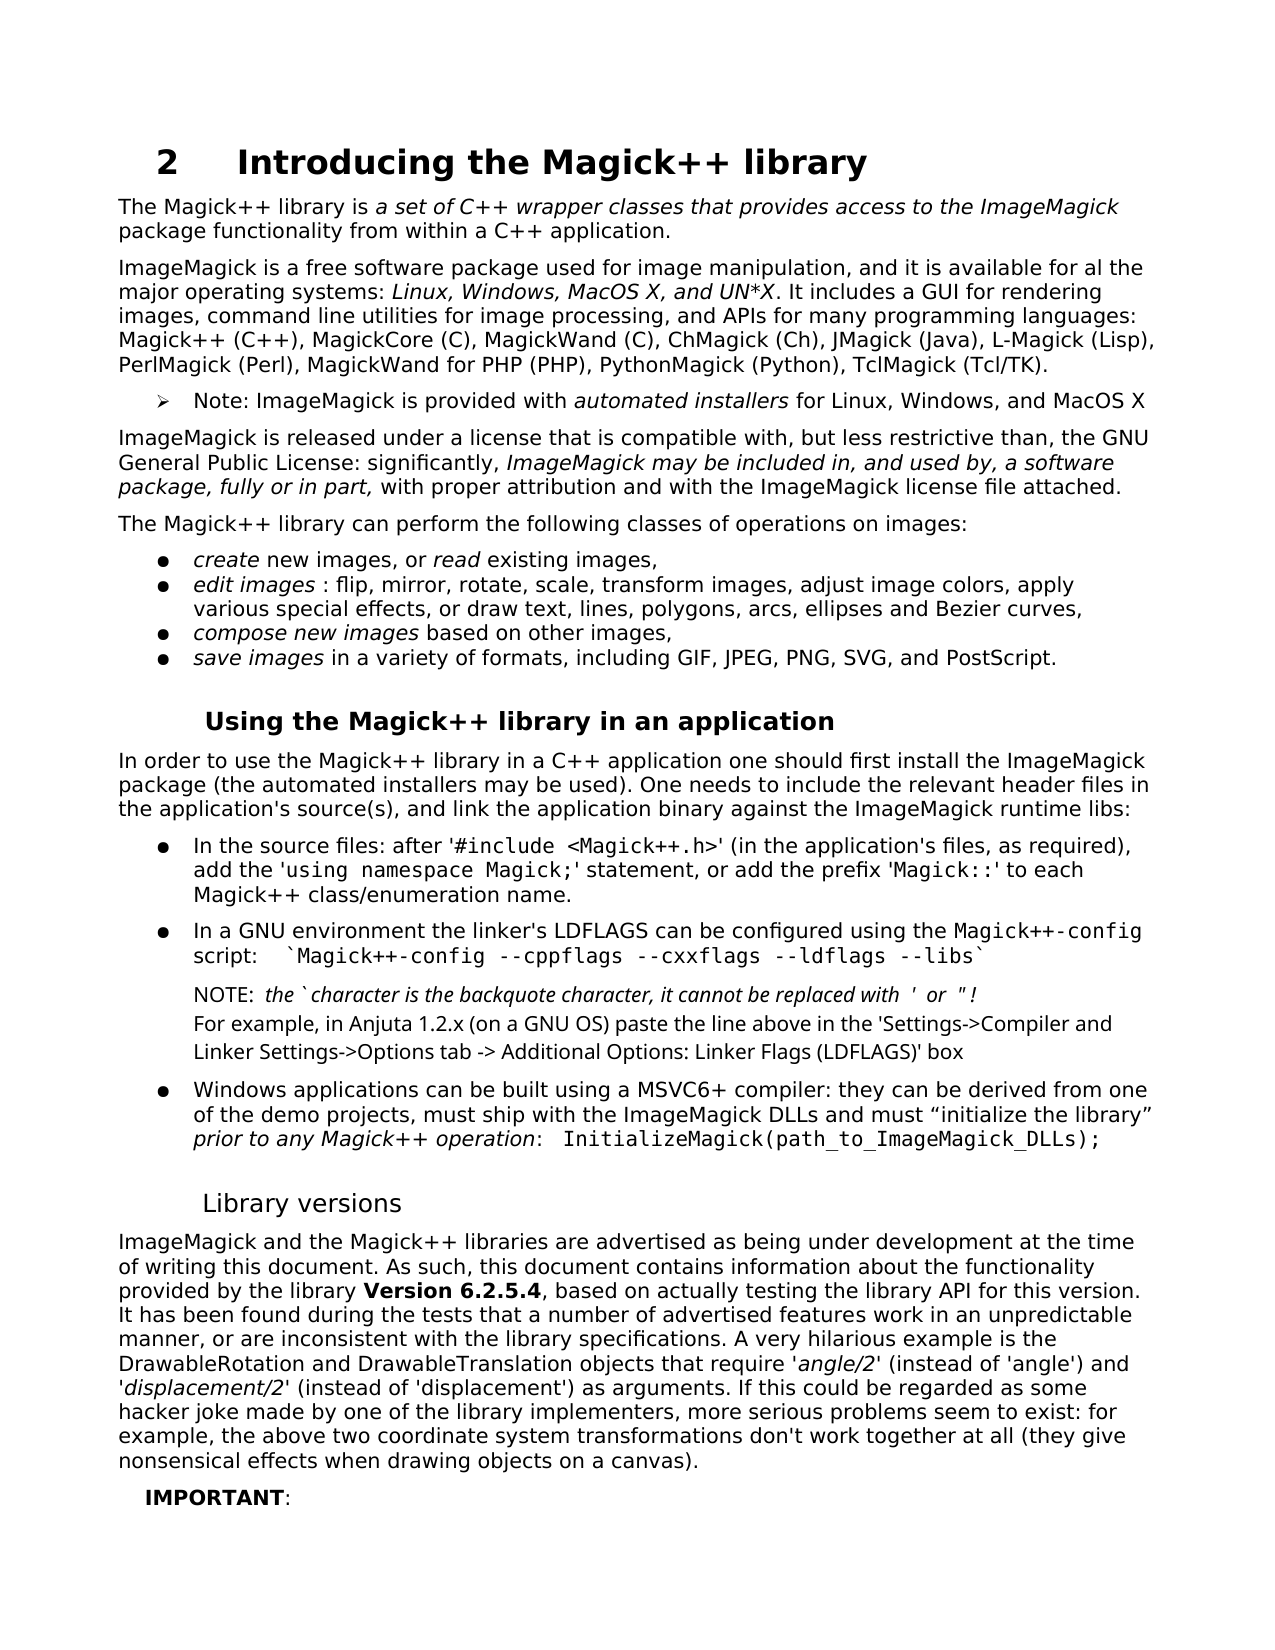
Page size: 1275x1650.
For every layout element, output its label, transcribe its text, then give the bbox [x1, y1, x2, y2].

text IMPORTANT: [118, 1486, 1157, 1510]
text In order to use the Magick++ library in a C++ application one should first install the ImageMagick package (the automated installers may be used). One needs to include the relevant header files in the application's source(s), and link the application binary against the ImageMagick runtime libs: [118, 749, 1157, 822]
subtitle Library versions [118, 1189, 1157, 1218]
subtitle Using the Magick++ library in an application [118, 707, 1157, 736]
list Windows applications can be built using a MSVC6+ compiler: they can be derived from one of the demo projects, must ship with the ImageMagick DLLs and must “initialize the library” prior to any Magick++ operation: InitializeMagick(path_to_ImageMagick_DLLs); [156, 1078, 1157, 1151]
list In a GNU environment the linker's LDFLAGS can be configured using the Magick++-config script: `Magick++-config --cppflags --cxxflags --ldflags --libs` [156, 919, 1157, 968]
text ImageMagick and the Magick++ libraries are advertised as being under development at the time of writing this document. As such, this document contains information about the functionality provided by the library Version 6.2.5.4, based on actually testing the library API for this version. It has been found during the tests that a number of advertised features work in an unpredictable manner, or are inconsistent with the library specifications. A very hilarious example is the DrawableRotation and DrawableTranslation objects that require 'angle/2' (instead of 'angle') and 'displacement/2' (instead of 'displacement') as arguments. If this could be regarded as some hacker joke made by one of the library implementers, more serious problems seem to exist: for example, the above two coordinate system transformations don't work together at all (they give nonsensical effects when drawing objects on a canvas). [118, 1230, 1157, 1473]
list Note: ImageMagick is provided with automated installers for Linux, Windows, and MacOS X [156, 389, 1157, 414]
list In the source files: after '#include <Magick++.h>' (in the application's files, as required), add the 'using namespace Magick;' statement, or add the prefix 'Magick::' to each Magick++ class/enumeration name. [156, 834, 1157, 907]
list NOTE: the ` character is the backquote character, it cannot be replaced with ' or " ! For example, in Anjuta 1.2.x (on a GNU OS) paste the line above in the 'Settings->Compiler and Linker Settings->Options tab -> Additional Options: Linker Flags (LDFLAGS)' box [156, 981, 1157, 1066]
list save images in a variety of formats, including GIF, JPEG, PNG, SVG, and PostScript. [156, 646, 1157, 670]
text ImageMagick is released under a license that is compatible with, but less restrictive than, the GNU General Public License: significantly, ImageMagick may be included in, and used by, a software package, fully or in part, with proper attribution and with the ImageMagick license file attached. [118, 426, 1157, 499]
list edit images : flip, mirror, rotate, scale, transform images, adjust image colors, apply various special effects, or draw text, lines, polygons, arcs, ellipses and Bezier curves, [156, 573, 1157, 621]
list compose new images based on other images, [156, 621, 1157, 646]
subtitle Introducing the Magick++ library [118, 143, 1157, 182]
text ImageMagick is a free software package used for image manipulation, and it is available for al the major operating systems: Linux, Windows, MacOS X, and UN*X. It includes a GUI for rendering images, command line utilities for image processing, and APIs for many programming languages: Magick++ (C++), MagickCore (C), MagickWand (C), ChMagick (Ch), JMagick (Java), L-Magick (Lisp), PerlMagick (Perl), MagickWand for PHP (PHP), PythonMagick (Python), TclMagick (Tcl/TK). [118, 256, 1157, 377]
text The Magick++ library is a set of C++ wrapper classes that provides access to the ImageMagick package functionality from within a C++ application. [118, 195, 1157, 243]
list create new images, or read existing images, [156, 548, 1157, 573]
text The Magick++ library can perform the following classes of operations on images: [118, 512, 1157, 536]
